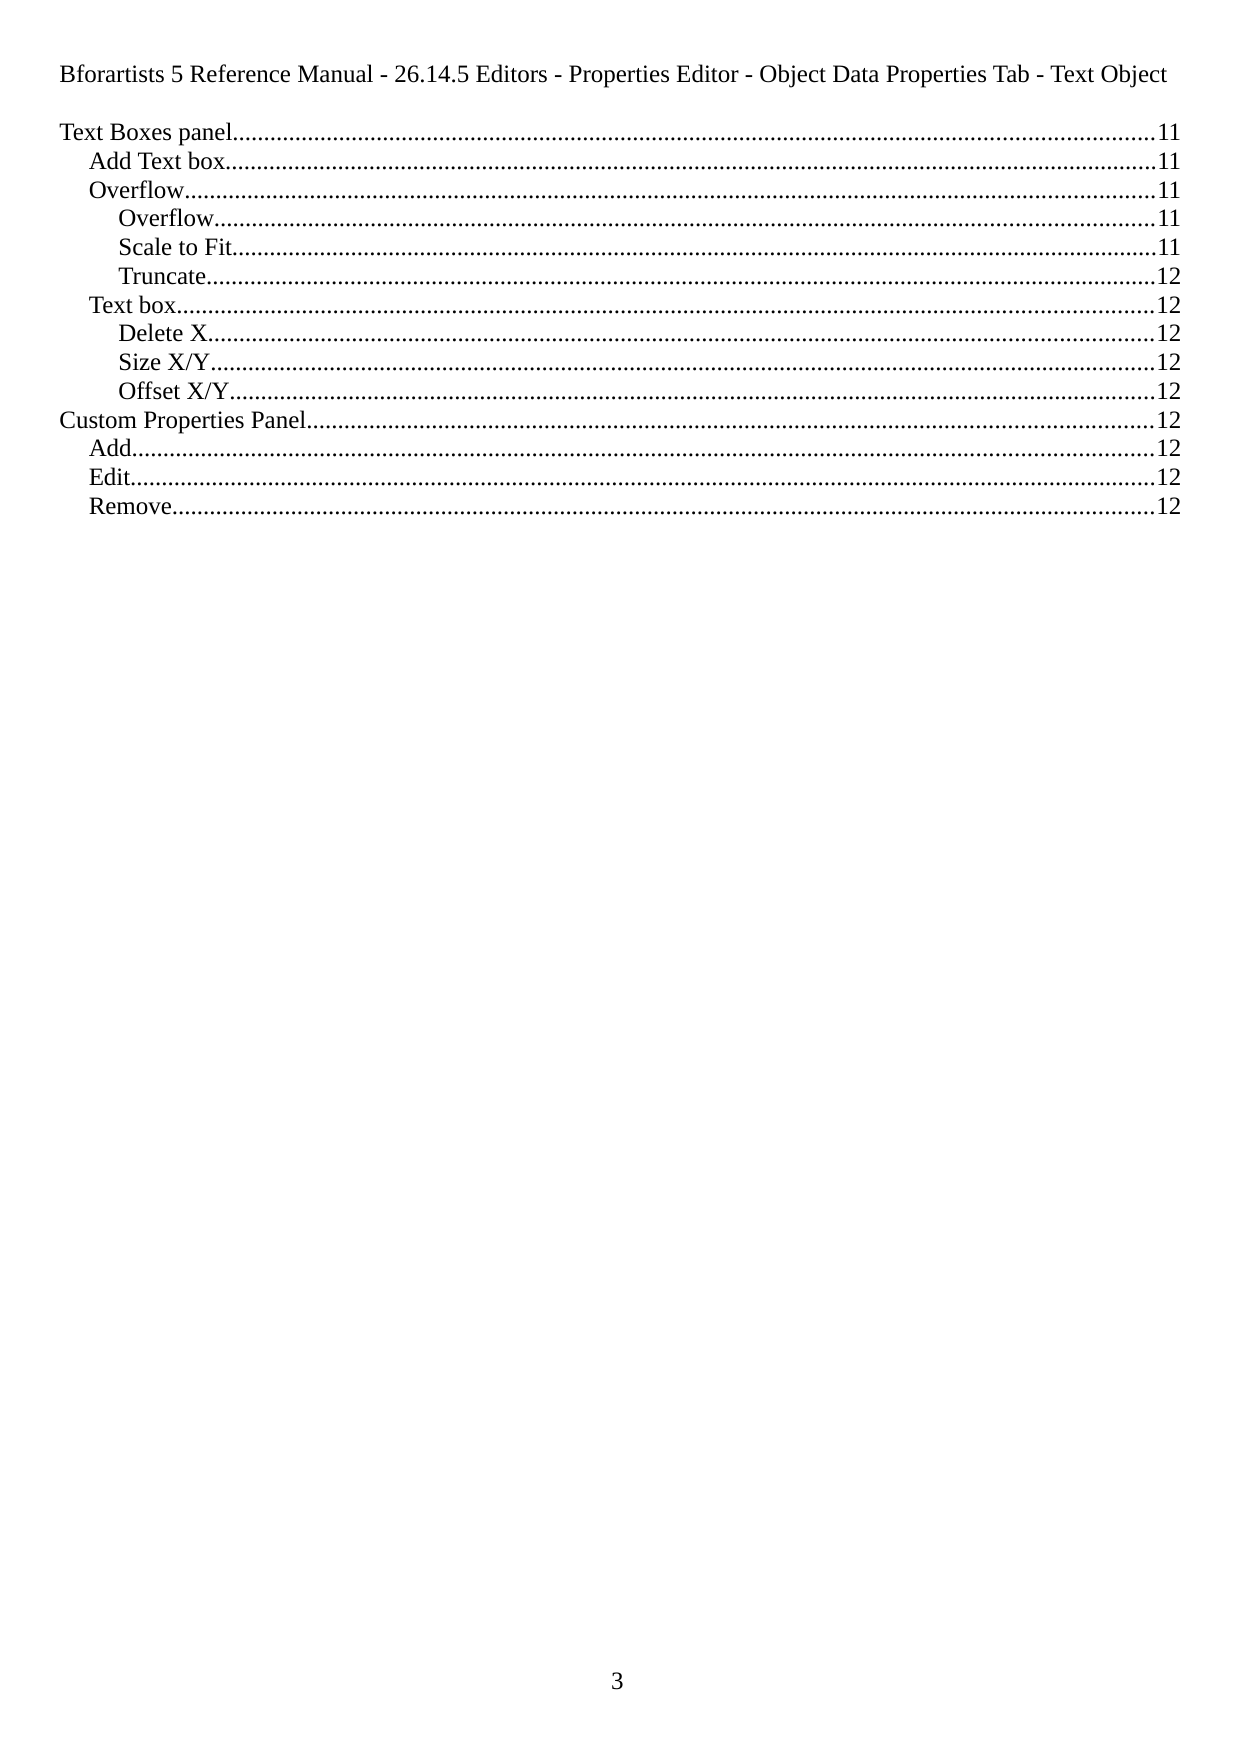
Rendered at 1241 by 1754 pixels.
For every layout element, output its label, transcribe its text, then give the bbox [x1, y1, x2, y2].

text Add 12 [88, 433, 1181, 462]
text Delete X 12 [118, 318, 1181, 347]
text Remove 12 [88, 491, 1181, 520]
text Truncate 12 [118, 261, 1181, 290]
text Text Boxes panel 11 [59, 117, 1181, 146]
text Add Text box 11 [88, 146, 1181, 175]
text Size X/Y 12 [118, 347, 1181, 376]
text Overflow 11 [118, 203, 1181, 232]
text Offset X/Y 12 [118, 376, 1181, 405]
text Text box 12 [88, 290, 1181, 318]
text Overflow 11 [88, 175, 1181, 203]
text Custom Properties Panel 12 [59, 405, 1181, 433]
text Edit 12 [88, 462, 1181, 491]
text Scale to Fit 11 [118, 232, 1181, 261]
